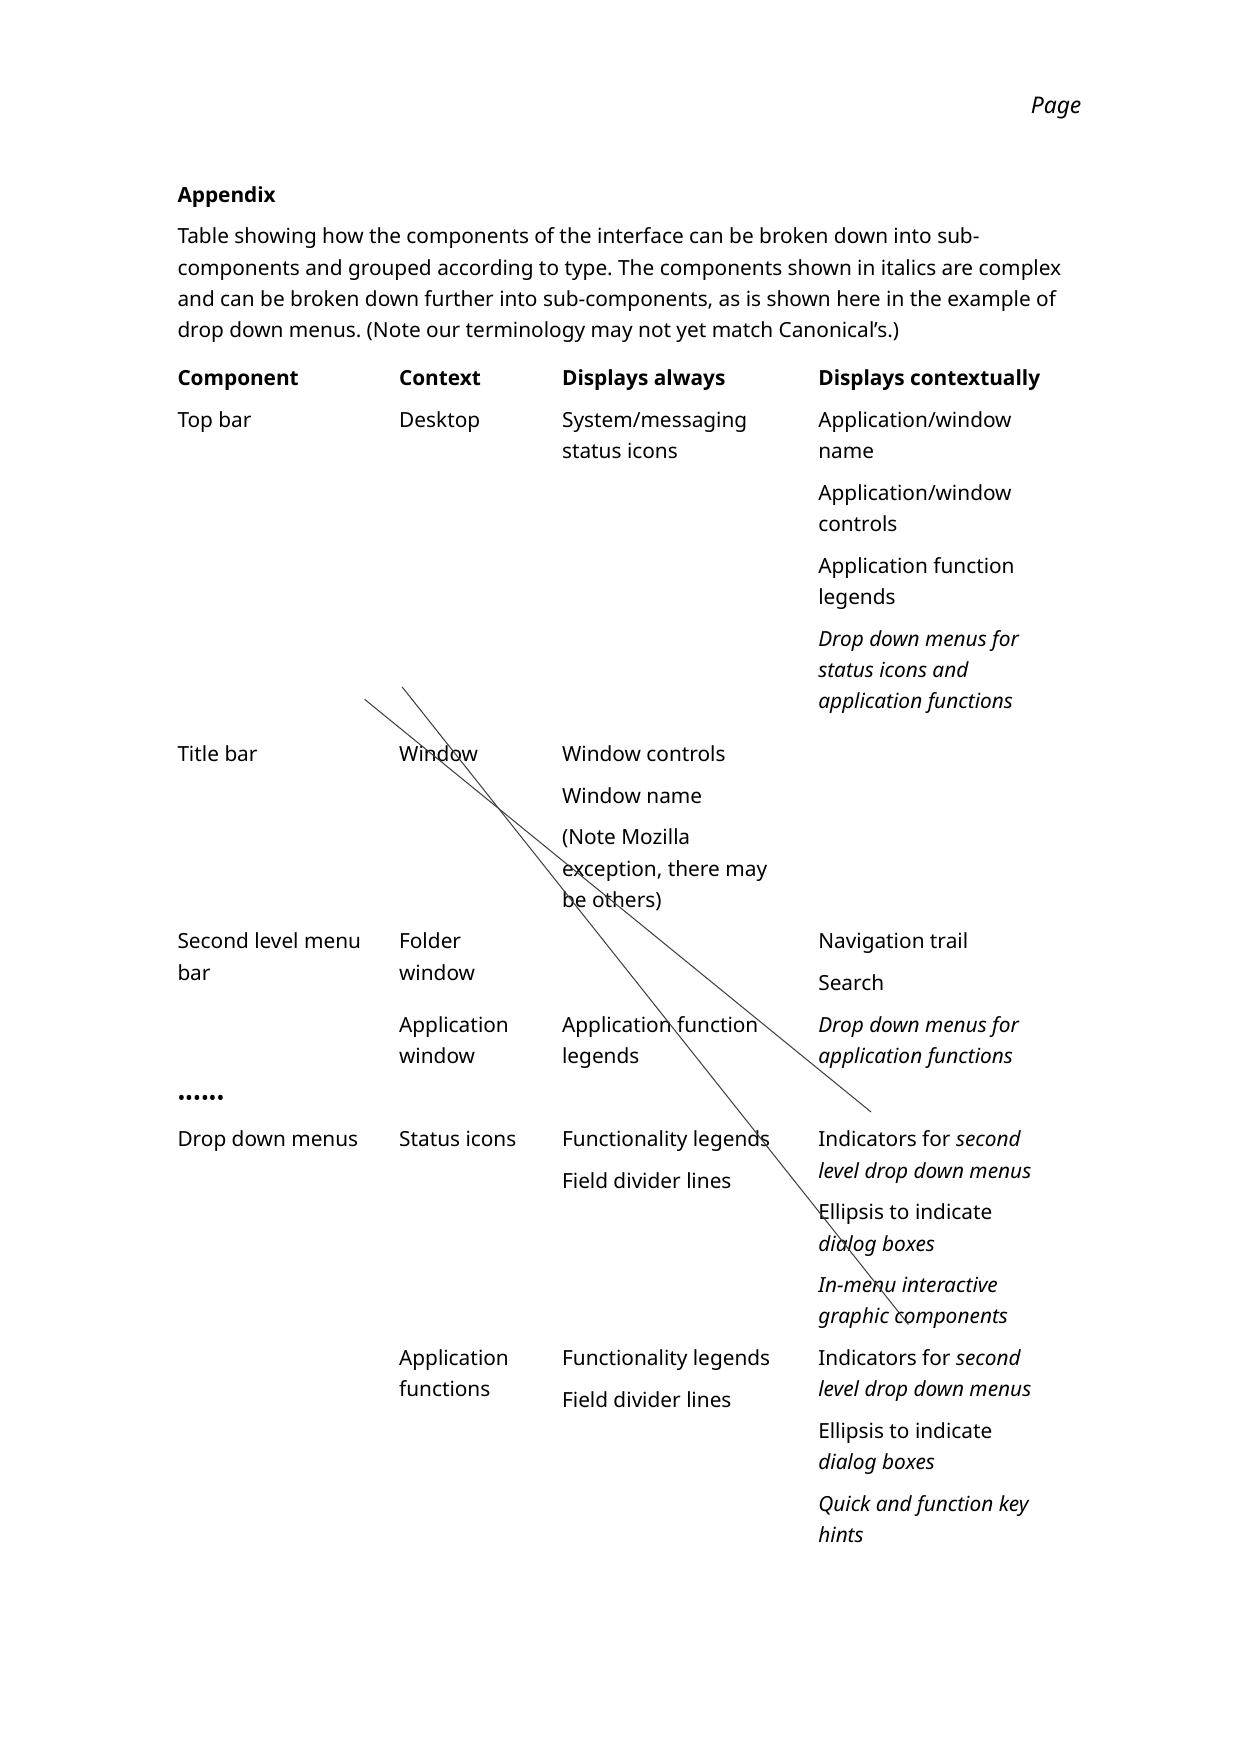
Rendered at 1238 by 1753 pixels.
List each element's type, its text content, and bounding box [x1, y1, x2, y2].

table_cell Folder window [388, 924, 551, 1007]
table_cell [551, 1080, 746, 1122]
table_header Context [388, 361, 551, 402]
table_cell Second level menu bar [166, 924, 388, 1007]
table_cell Application functions [388, 1341, 551, 1559]
table_cell System/messaging status icons [551, 402, 807, 736]
table_cell Application function legends [658, 1007, 807, 1080]
table_cell [716, 1080, 807, 1122]
table_cell Window controls Window name (Note Mozilla exception, there may be others) [551, 736, 807, 924]
table_cell [388, 1080, 551, 1122]
table_cell [166, 1007, 388, 1080]
table_cell Indicators for second level drop down menus Ellipsis to indicate dialog boxes In-menu interactive graphic components [807, 1122, 1063, 1341]
table_cell Functionality legends Field divider lines [551, 1122, 807, 1341]
table_cell Application window [388, 1007, 551, 1080]
table_header Displays contextually [807, 361, 1063, 402]
table_cell [166, 1341, 388, 1559]
table_cell [592, 924, 740, 1007]
table_cell Indicators for second level drop down menus Ellipsis to indicate dialog boxes Quick and function key hints [807, 1341, 1063, 1559]
table_cell Desktop [388, 402, 551, 736]
table_cell [643, 924, 807, 1007]
text Table showing how the components of the interface can be broken down into sub-components and grouped according to type. The components shown in italics are complex and can be broken down further into sub-components, as is shown here in the example of drop down menus. (Note our terminology may not yet match Canonical’s.) [177, 219, 1090, 344]
table_cell Top bar [166, 402, 388, 736]
table_cell Application function legends [551, 1007, 712, 1080]
table_cell Window [388, 736, 551, 924]
table_cell Status icons [388, 1122, 551, 1341]
table_header Displays always [551, 361, 807, 402]
table_cell Drop down menus [166, 1122, 388, 1341]
table_cell Title bar [166, 736, 388, 924]
table_cell Functionality legends Field divider lines [551, 1341, 807, 1559]
table_cell Application function legends [745, 1007, 807, 1058]
table_cell [807, 736, 1063, 924]
table_cell Navigation trail Search [807, 924, 1063, 1007]
table_cell [807, 1080, 1063, 1122]
text Appendix [177, 177, 1090, 208]
table_cell [551, 924, 654, 1007]
table_header Component [166, 361, 388, 402]
table_cell Application/window name Application/window controls Application function legends Drop down menus for status icons and application functions [807, 402, 1063, 736]
table_cell •••••• [166, 1080, 388, 1122]
table_cell Drop down menus for application functions [807, 1007, 1063, 1080]
